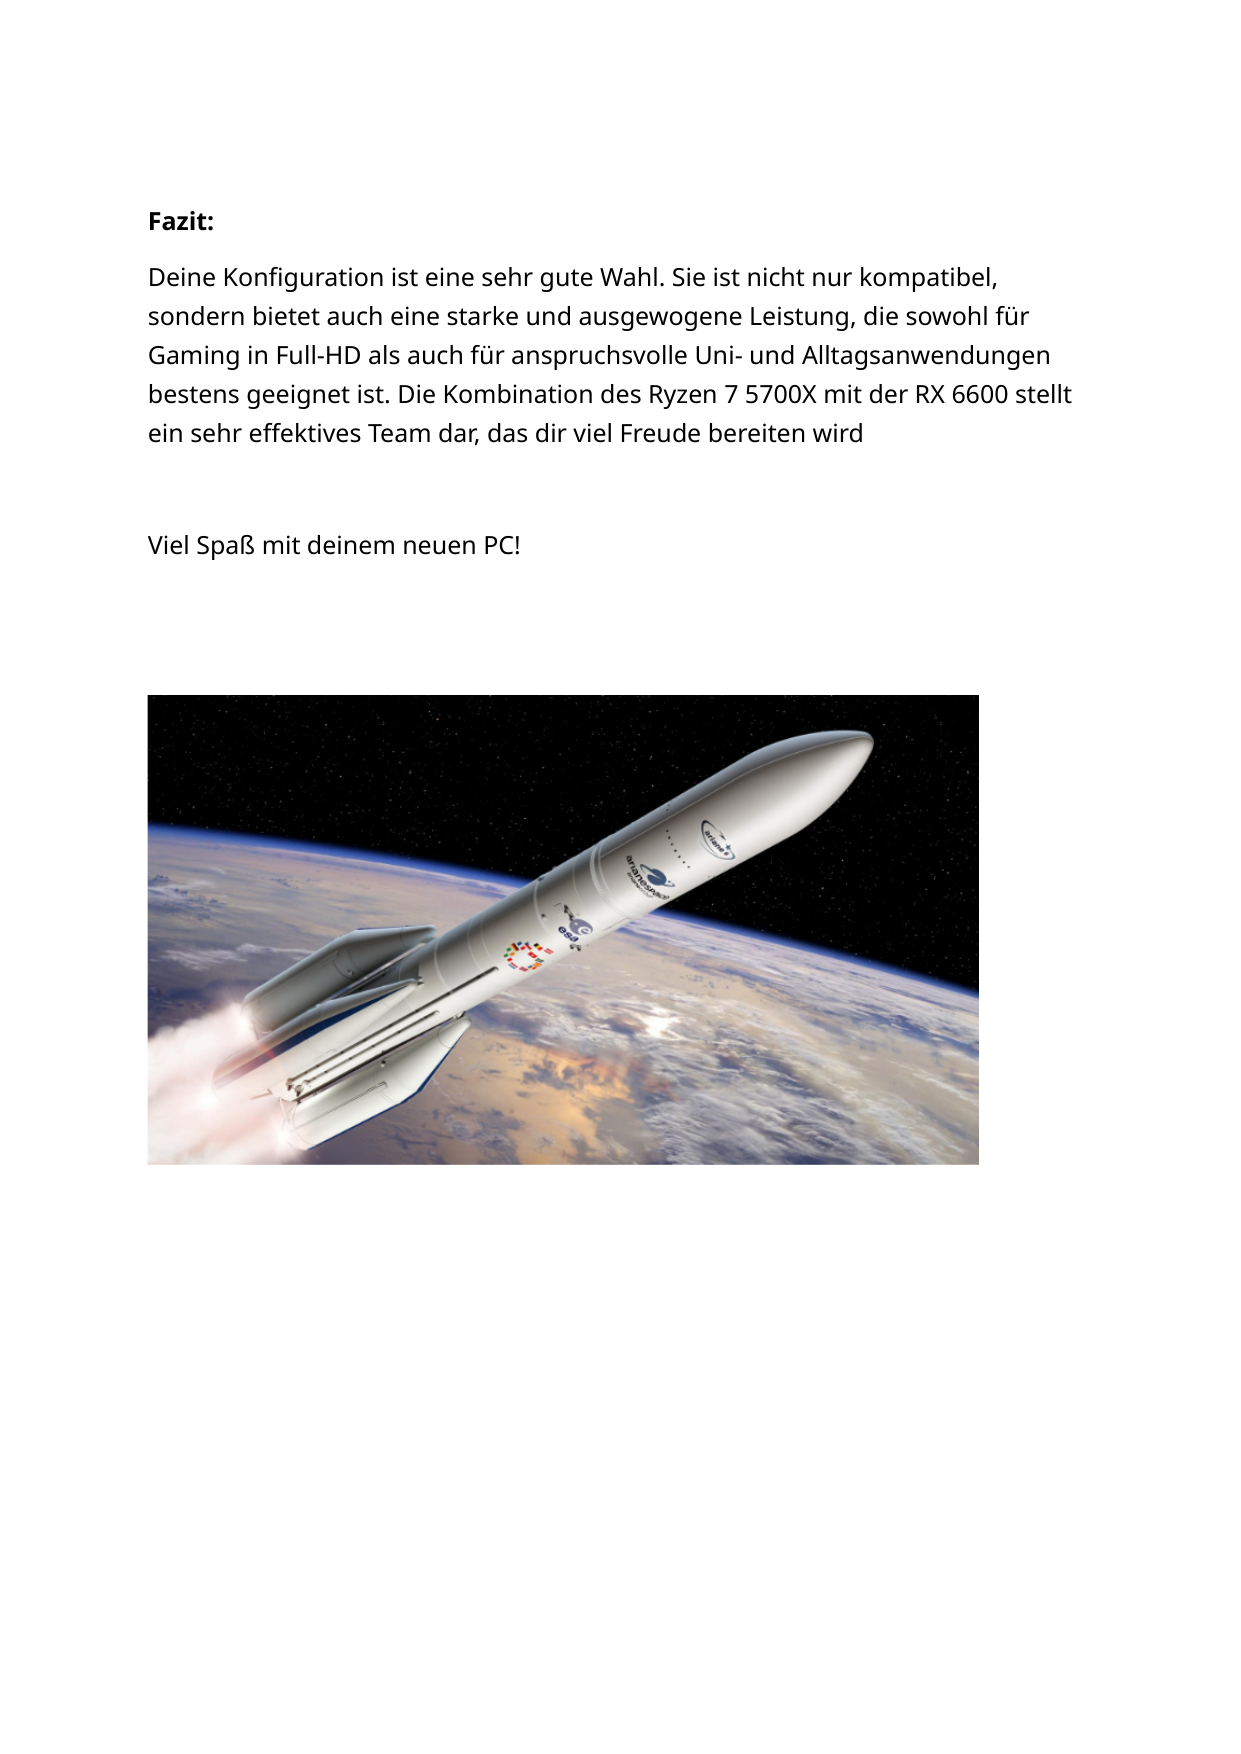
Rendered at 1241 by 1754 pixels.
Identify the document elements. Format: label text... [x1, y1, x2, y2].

text Deine Konfiguration ist eine sehr gute Wahl. Sie ist nicht nur kompatibel, sondern bietet auch eine starke und ausgewogene Leistung, die sowohl für Gaming in Full-HD als auch für anspruchsvolle Uni- und Alltagsanwendungen bestens geeignet ist. Die Kombination des Ryzen 7 5700X mit der RX 6600 stellt ein sehr effektives Team dar, das dir viel Freude bereiten wird [148, 259, 1093, 450]
text Fazit: [148, 203, 1093, 237]
text Viel Spaß mit deinem neuen PC! [148, 528, 1093, 562]
